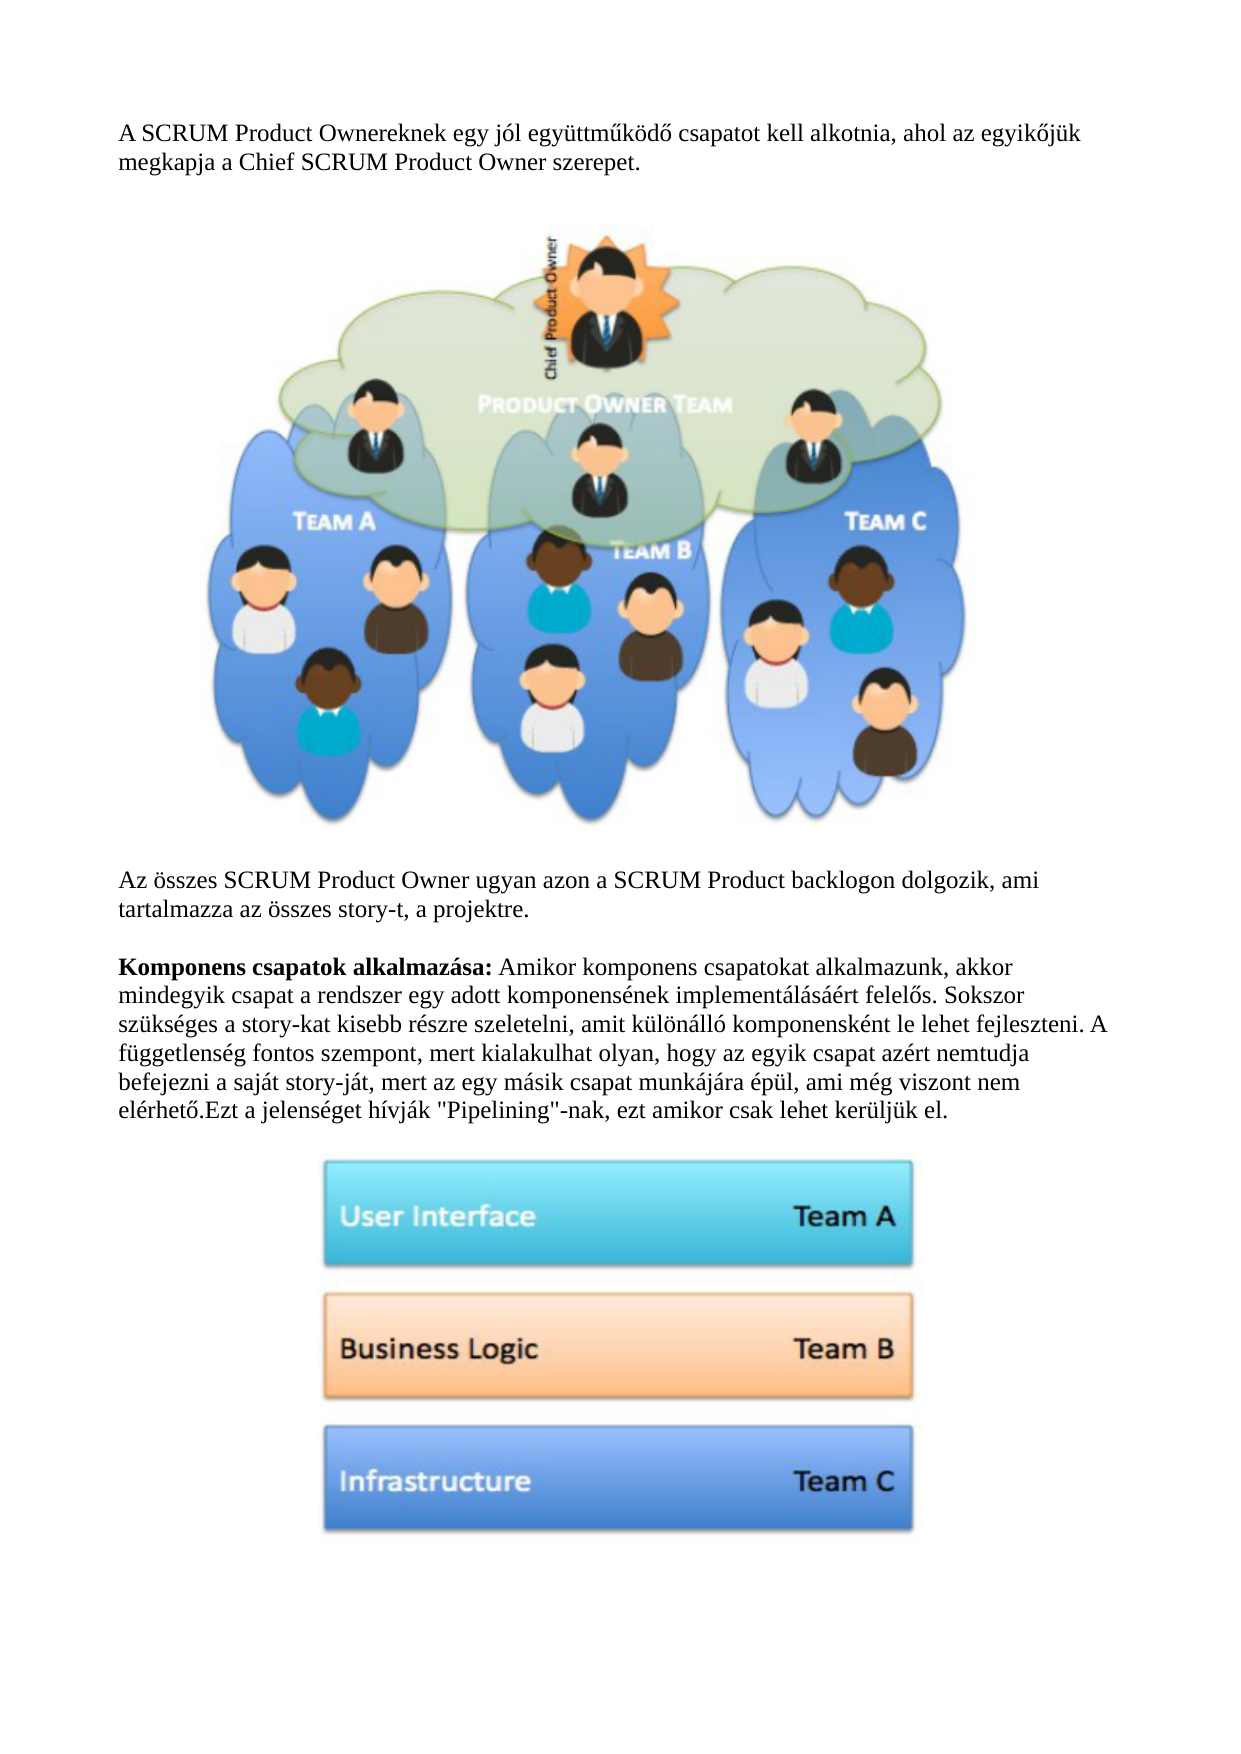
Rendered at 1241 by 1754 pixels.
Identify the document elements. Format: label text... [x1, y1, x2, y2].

text A SCRUM Product Ownereknek egy jól együttműködő csapatot kell alkotnia, ahol az egyikőjük megkapja a Chief SCRUM Product Owner szerepet. [118, 118, 1122, 176]
text Az összes SCRUM Product Owner ugyan azon a SCRUM Product backlogon dolgozik, ami tartalmazza az összes story-t, a projektre. [118, 866, 1122, 923]
picture [318, 1153, 923, 1546]
picture [198, 202, 986, 842]
text Komponens csapatok alkalmazása: Amikor komponens csapatokat alkalmazunk, akkor mindegyik csapat a rendszer egy adott komponensének implementálásáért felelős. Sokszor szükséges a story-kat kisebb részre szeletelni, amit különálló komponensként le lehet fejleszteni. A függetlenség fontos szempont, mert kialakulhat olyan, hogy az egyik csapat azért nemtudja befejezni a saját story-ját, mert az egy másik csapat munkájára épül, ami még viszont nem elérhető.Ezt a jelenséget hívják "Pipelining"-nak, ezt amikor csak lehet kerüljük el. [118, 952, 1122, 1124]
